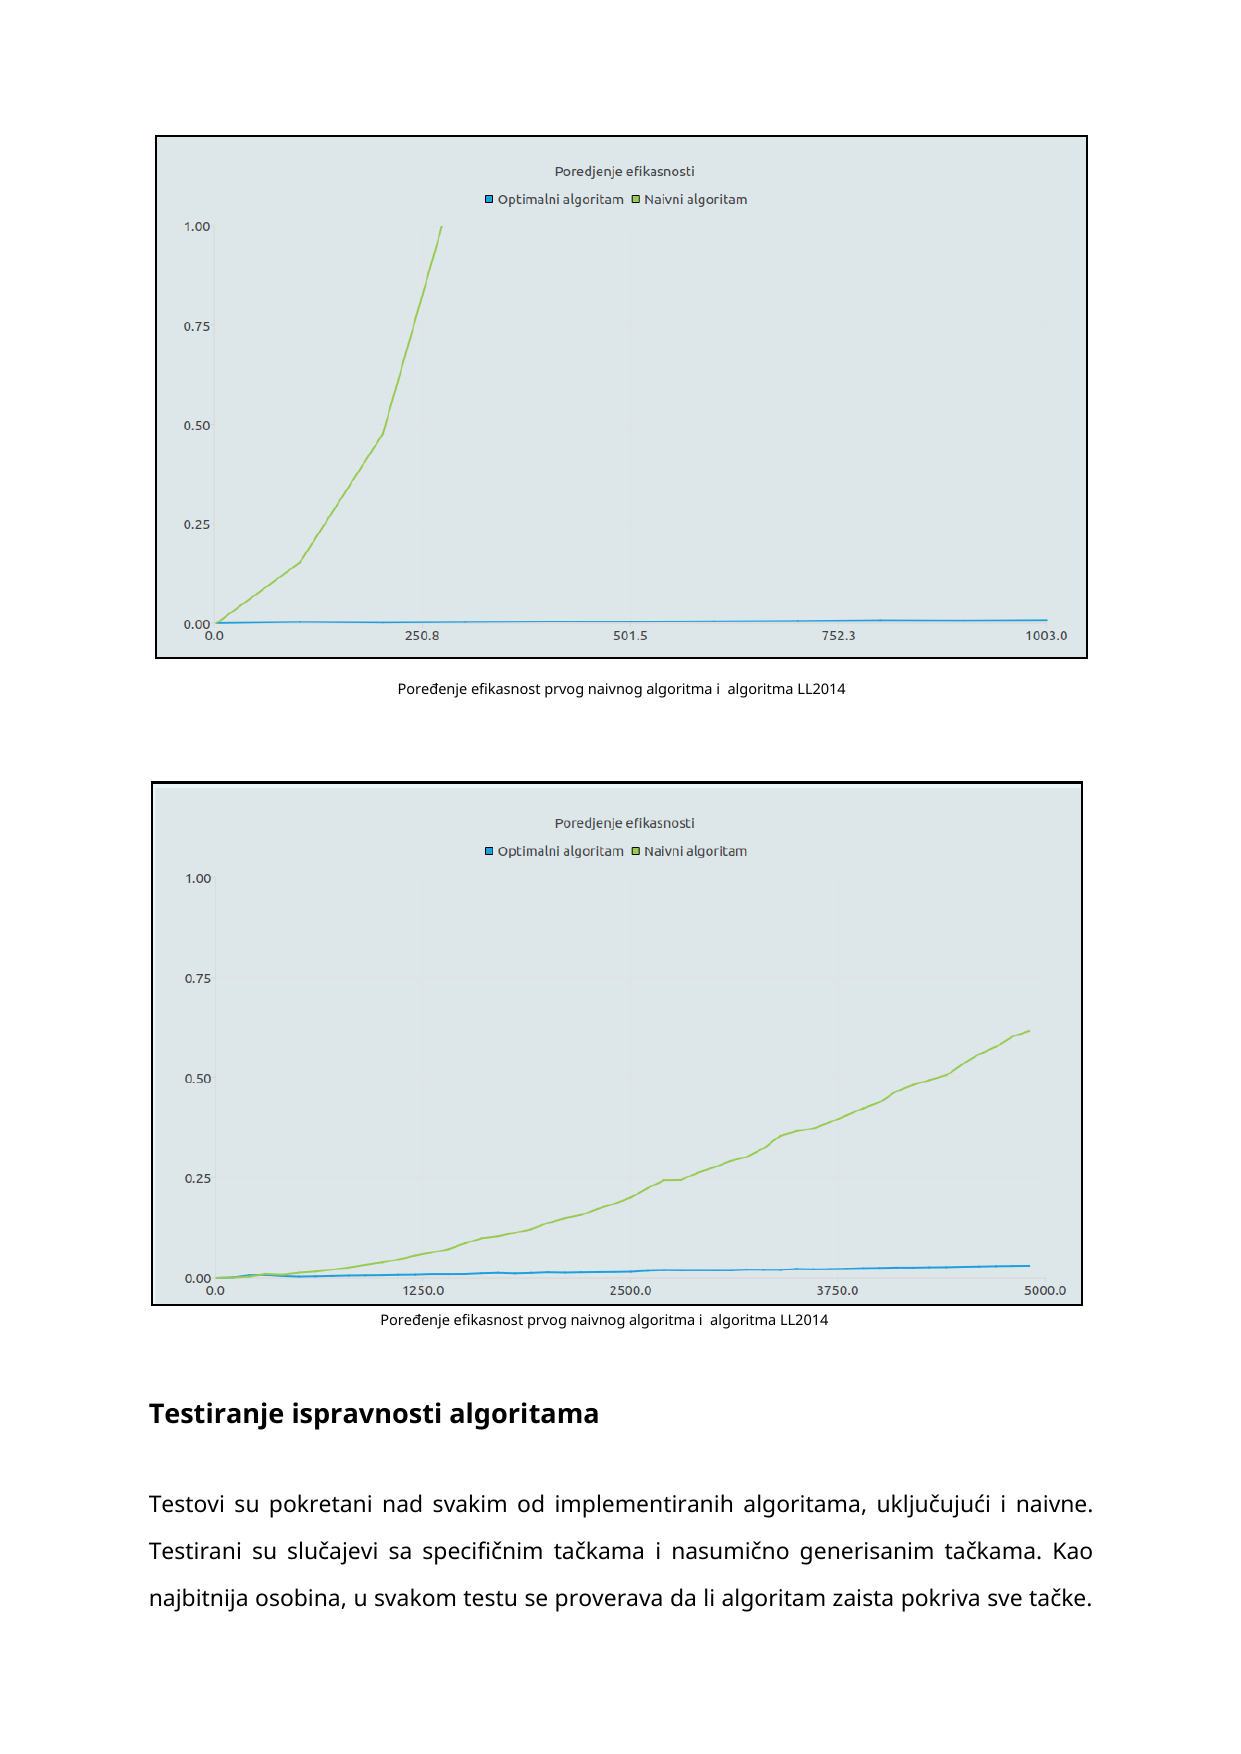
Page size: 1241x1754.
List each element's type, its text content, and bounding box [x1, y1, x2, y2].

text Testovi su pokretani nad svakim od implementiranih algoritama, uključujući i naivne. Testirani su slučajevi sa specifičnim tačkama i nasumično generisanim tačkama. Kao najbitnija osobina, u svakom testu se proverava da li algoritam zaista pokriva sve tačke. [148, 1488, 1094, 1613]
picture [153, 784, 1081, 1304]
picture [157, 137, 1086, 657]
text Poređenje efikasnost prvog naivnog algoritma i algoritma LL2014 [148, 133, 1094, 712]
text Testiranje ispravnosti algoritama [148, 1395, 908, 1432]
text Poređenje efikasnost prvog naivnog algoritma i algoritma LL2014 [148, 779, 908, 1345]
